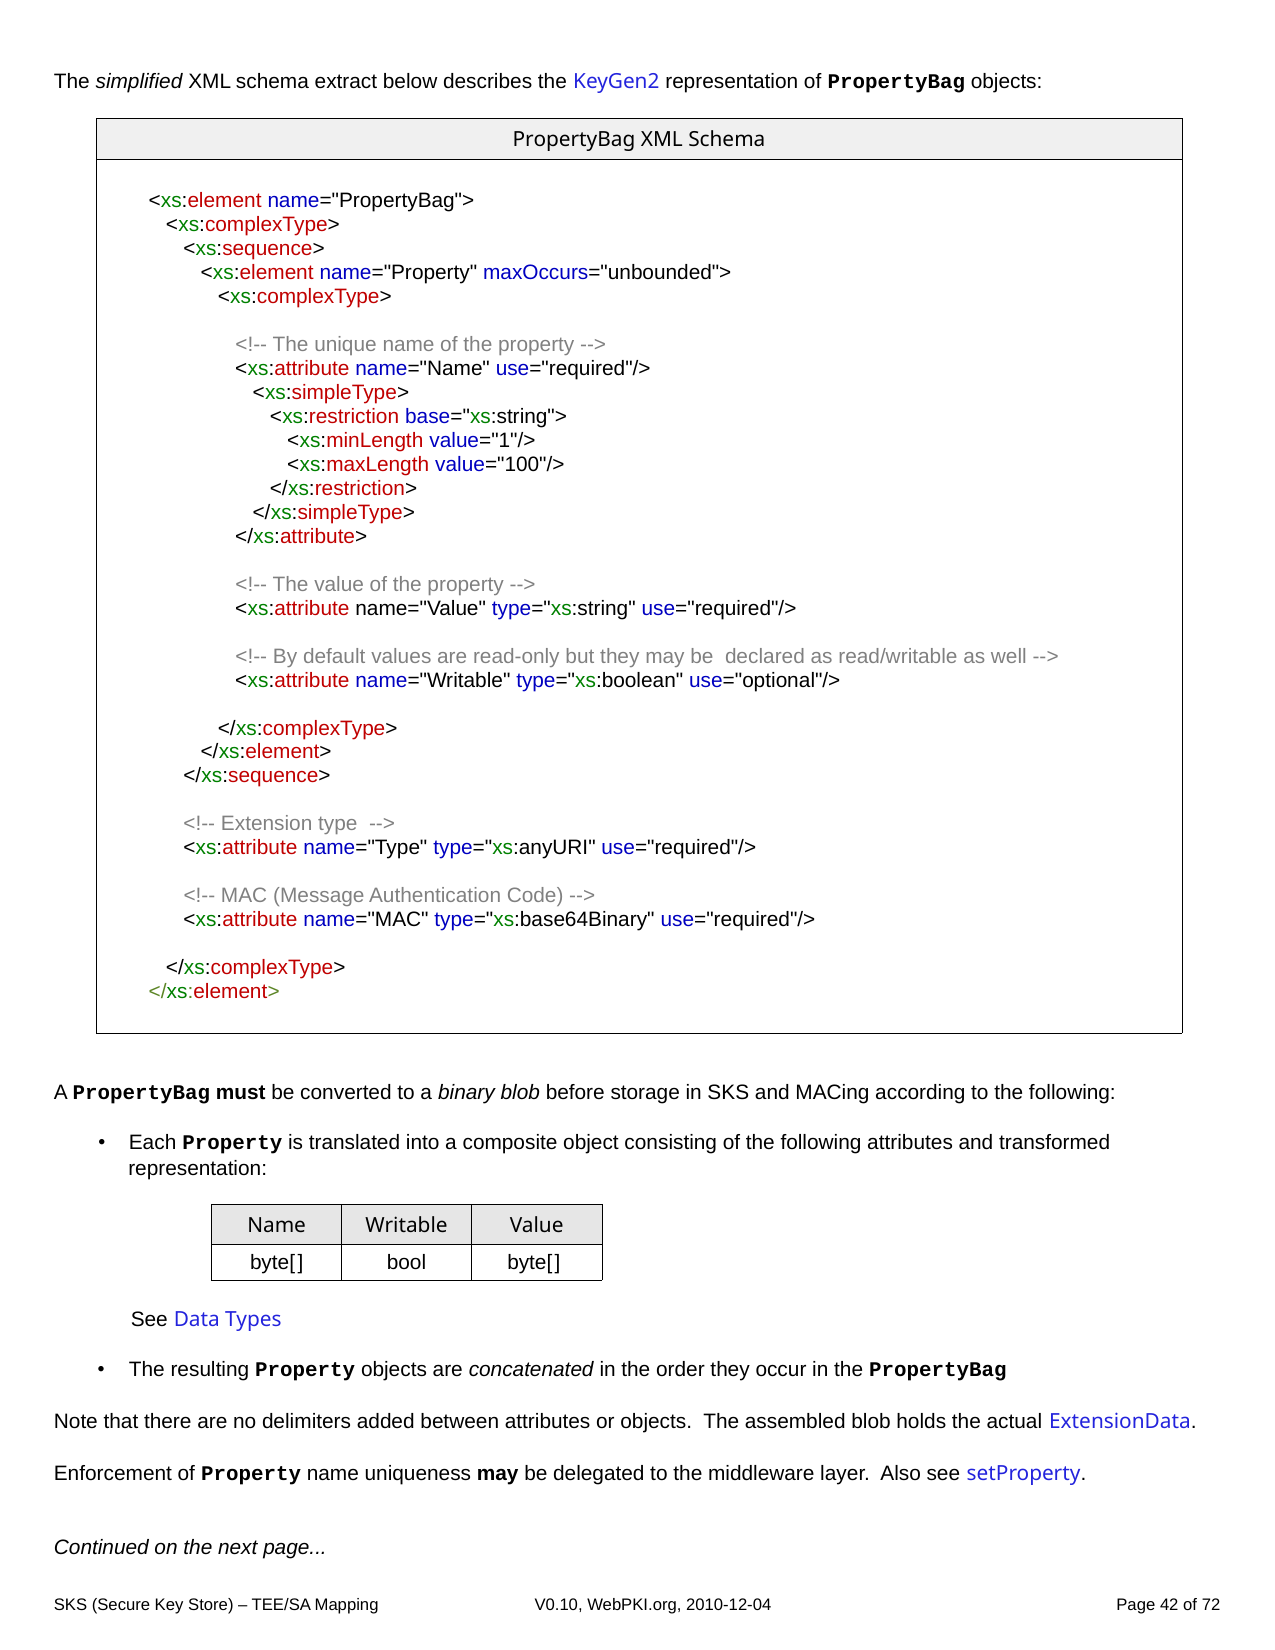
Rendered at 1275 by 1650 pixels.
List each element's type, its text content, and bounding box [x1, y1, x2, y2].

text Note that there are no delimiters added between attributes or objects. The assembled blob holds the actual ExtensionData. [54, 1406, 1221, 1434]
table_cell <xs:element name="PropertyBag"> <xs:complexType> <xs:sequence> <xs:element name="Property" maxOccurs="unbounded"> <xs:complexType> <!-- The unique name of the property --> <xs:attribute name="Name" use="required"/> <xs:simpleType> <xs:restriction base="xs:string"> <xs:minLength value="1"/> <xs:maxLength value="100"/> </xs:restriction> </xs:simpleType> </xs:attribute> <!-- The value of the property --> <xs:attribute name="Value" type="xs:string" use="required"/> <!-- By default values are read-only but they may be declared as read/writable as well --> <xs:attribute name="Writable" type="xs:boolean" use="optional"/> </xs:complexType> </xs:element> </xs:sequence> <!-- Extension type --> <xs:attribute name="Type" type="xs:anyURI" use="required"/> <!-- MAC (Message Authentication Code) --> <xs:attribute name="MAC" type="xs:base64Binary" use="required"/> </xs:complexType> </xs:element> [97, 160, 1182, 1032]
table_header Name [212, 1205, 341, 1244]
list See Data Types [101, 1280, 1221, 1356]
table_header Value [472, 1205, 602, 1244]
table_header PropertyBag XML Schema [97, 119, 1182, 159]
text A PropertyBag must be converted to a binary blob before storage in SKS and MACing according to the following: [54, 1080, 1221, 1130]
table_cell byte⁮[ ] [472, 1245, 602, 1280]
list The resulting Property objects are concatenated in the order they occur in the PropertyBag [97, 1356, 1221, 1382]
table_header Writable [342, 1205, 471, 1244]
text The simplified XML schema extract below describes the KeyGen2 representation of PropertyBag objects: [54, 66, 1221, 94]
text Continued on the next page... [54, 1534, 1221, 1558]
table_cell bool [342, 1245, 471, 1280]
table_cell byte⁮[ ] [212, 1245, 341, 1280]
list Each Property is translated into a composite object consisting of the following attributes and transformed representation: [98, 1130, 1221, 1180]
text Enforcement of Property name uniqueness may be delegated to the middleware layer. Also see setProperty. [54, 1458, 1221, 1487]
